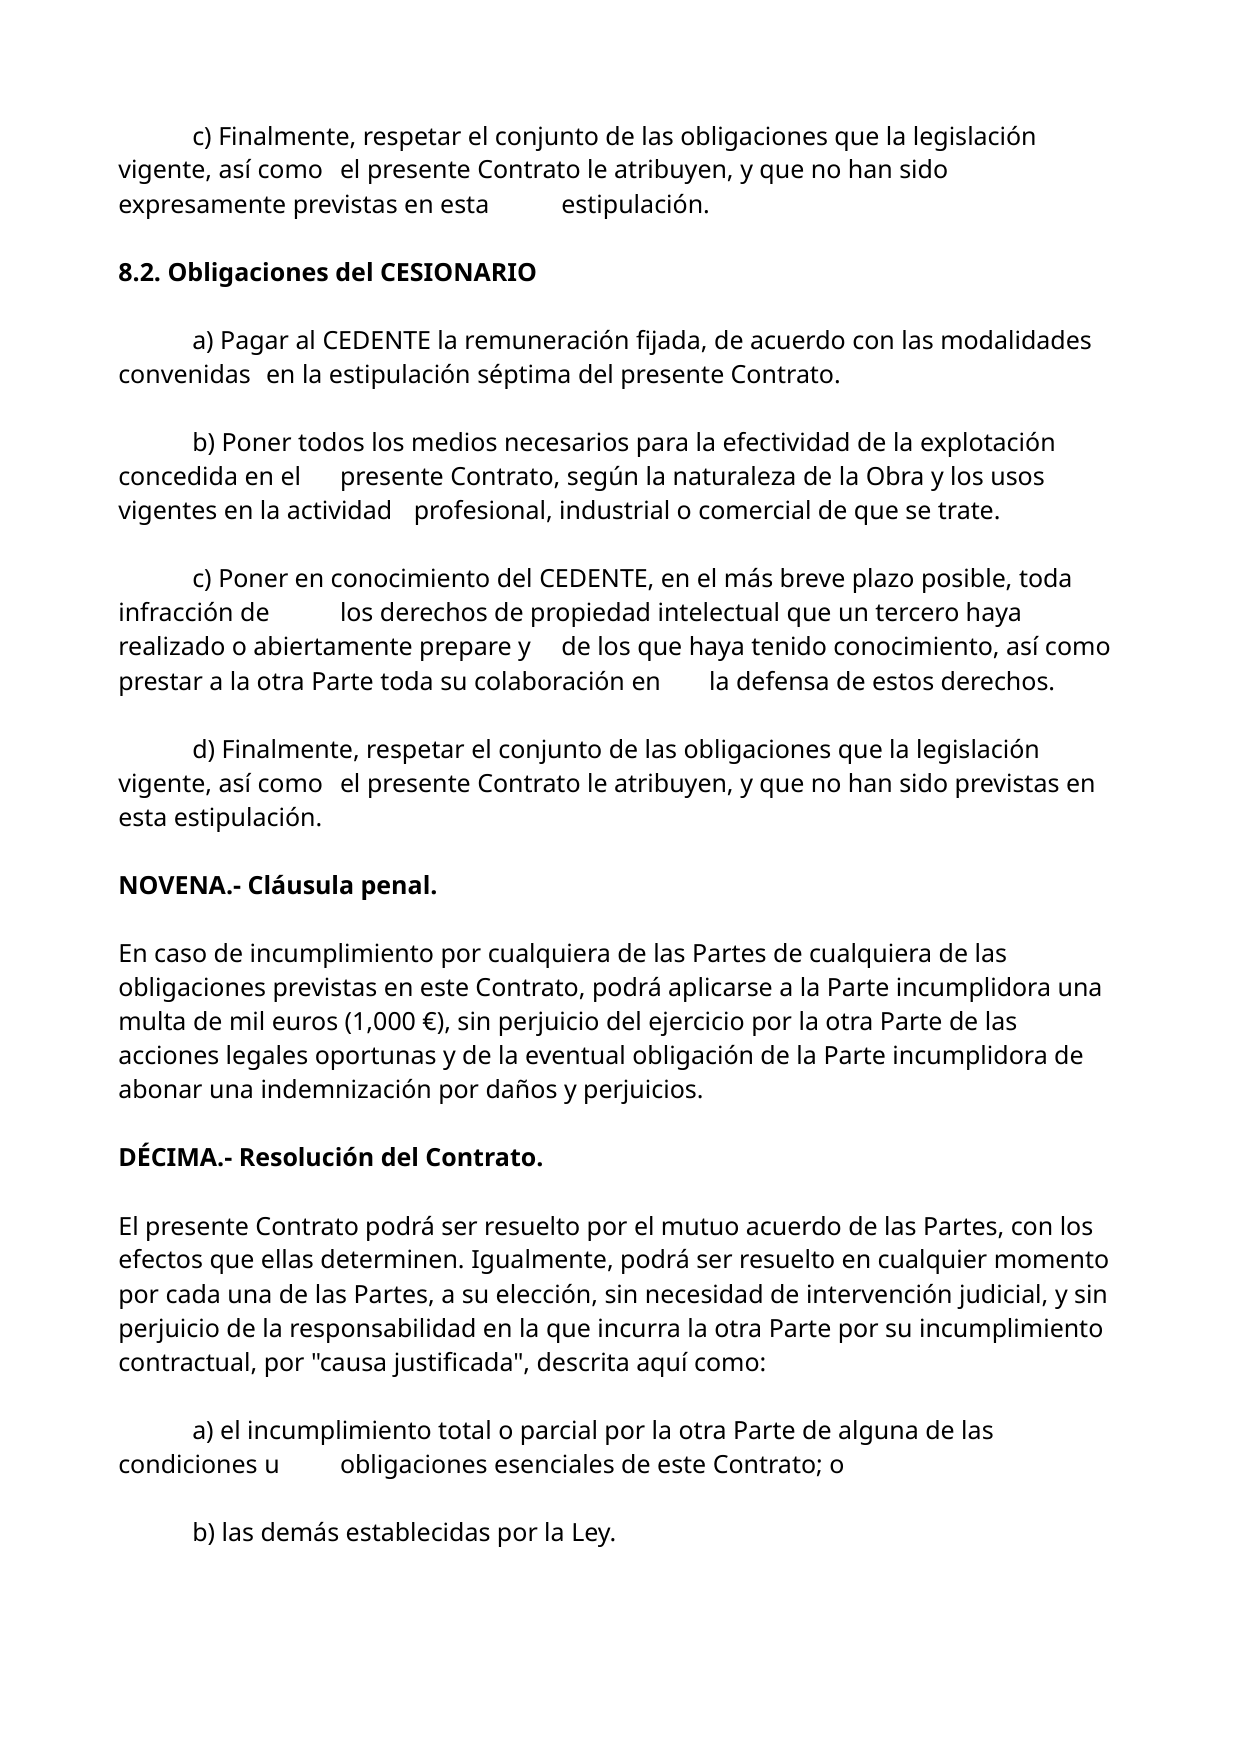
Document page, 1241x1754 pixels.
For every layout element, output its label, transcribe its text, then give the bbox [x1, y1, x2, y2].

text c) Finalmente, respetar el conjunto de las obligaciones que la legislación vigente, así como el presente Contrato le atribuyen, y que no han sido expresamente previstas en esta estipulación. [118, 118, 1122, 220]
text El presente Contrato podrá ser resuelto por el mutuo acuerdo de las Partes, con los efectos que ellas determinen. Igualmente, podrá ser resuelto en cualquier momento por cada una de las Partes, a su elección, sin necesidad de intervención judicial, y sin perjuicio de la responsabilidad en la que incurra la otra Parte por su incumplimiento contractual, por "causa justificada", descrita aquí como: [118, 1208, 1122, 1378]
text a) Pagar al CEDENTE la remuneración fijada, de acuerdo con las modalidades convenidas en la estipulación séptima del presente Contrato. [118, 322, 1122, 391]
text En caso de incumplimiento por cualquiera de las Partes de cualquiera de las obligaciones previstas en este Contrato, podrá aplicarse a la Parte incumplidora una multa de mil euros (1,000 €), sin perjuicio del ejercicio por la otra Parte de las acciones legales oportunas y de la eventual obligación de la Parte incumplidora de abonar una indemnización por daños y perjuicios. [118, 936, 1122, 1106]
text d) Finalmente, respetar el conjunto de las obligaciones que la legislación vigente, así como el presente Contrato le atribuyen, y que no han sido previstas en esta estipulación. [118, 731, 1122, 833]
text 8.2. Obligaciones del CESIONARIO [118, 254, 1122, 288]
text c) Poner en conocimiento del CEDENTE, en el más breve plazo posible, toda infracción de los derechos de propiedad intelectual que un tercero haya realizado o abiertamente prepare y de los que haya tenido conocimiento, así como prestar a la otra Parte toda su colaboración en la defensa de estos derechos. [118, 561, 1122, 697]
text NOVENA.- Cláusula penal. [118, 867, 1122, 902]
text DÉCIMA.- Resolución del Contrato. [118, 1140, 1122, 1174]
text b) Poner todos los medios necesarios para la efectividad de la explotación concedida en el presente Contrato, según la naturaleza de la Obra y los usos vigentes en la actividad profesional, industrial o comercial de que se trate. [118, 425, 1122, 527]
text a) el incumplimiento total o parcial por la otra Parte de alguna de las condiciones u obligaciones esenciales de este Contrato; o [118, 1412, 1122, 1481]
text b) las demás establecidas por la Ley. [118, 1515, 1122, 1549]
